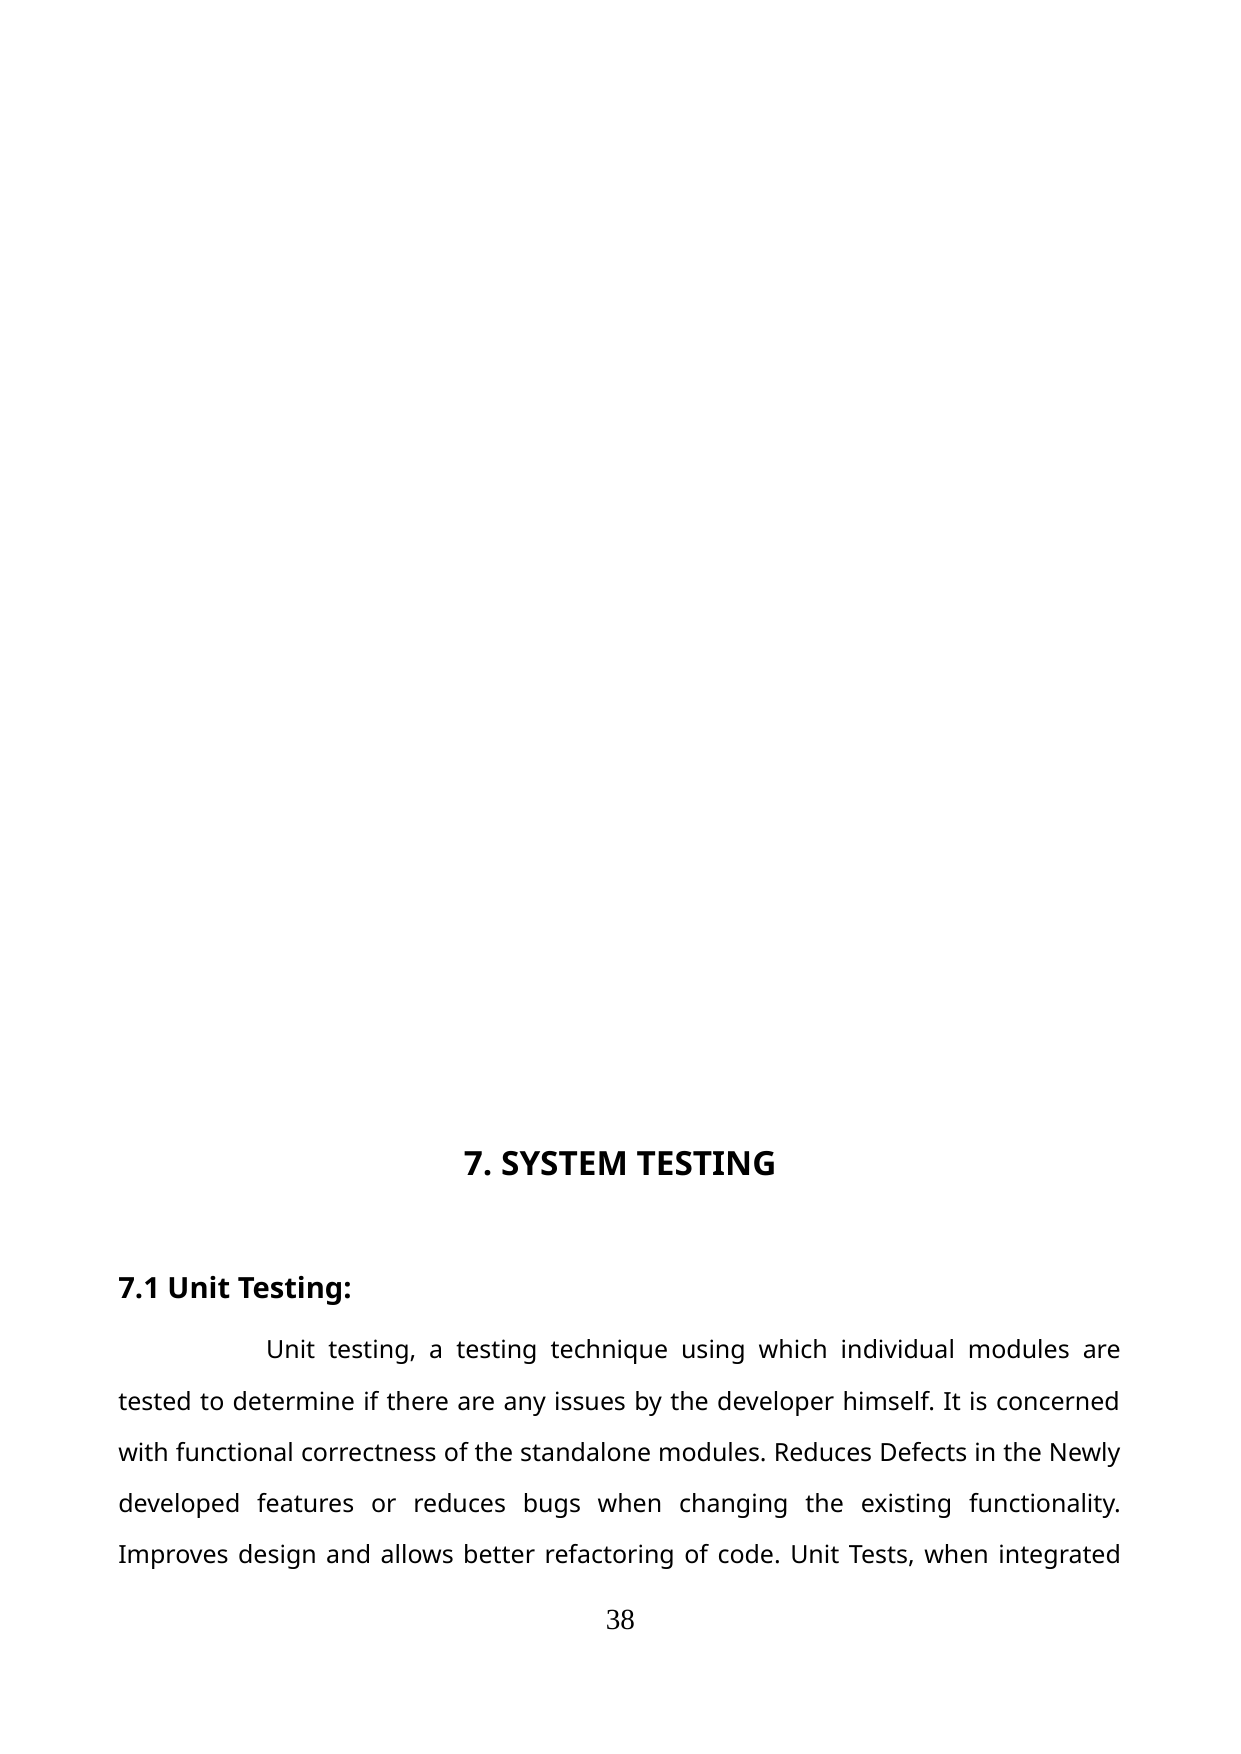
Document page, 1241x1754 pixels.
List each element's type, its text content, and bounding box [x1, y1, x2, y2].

text Unit testing, a testing technique using which individual modules are tested to determine if there are any issues by the developer himself. It is concerned with functional correctness of the standalone modules. Reduces Defects in the Newly developed features or reduces bugs when changing the existing functionality. Improves design and allows better refactoring of code. Unit Tests, when integrated [118, 1327, 1122, 1571]
text 7. SYSTEM TESTING [118, 1140, 1122, 1185]
text 7.1 Unit Testing: [118, 1268, 1122, 1307]
